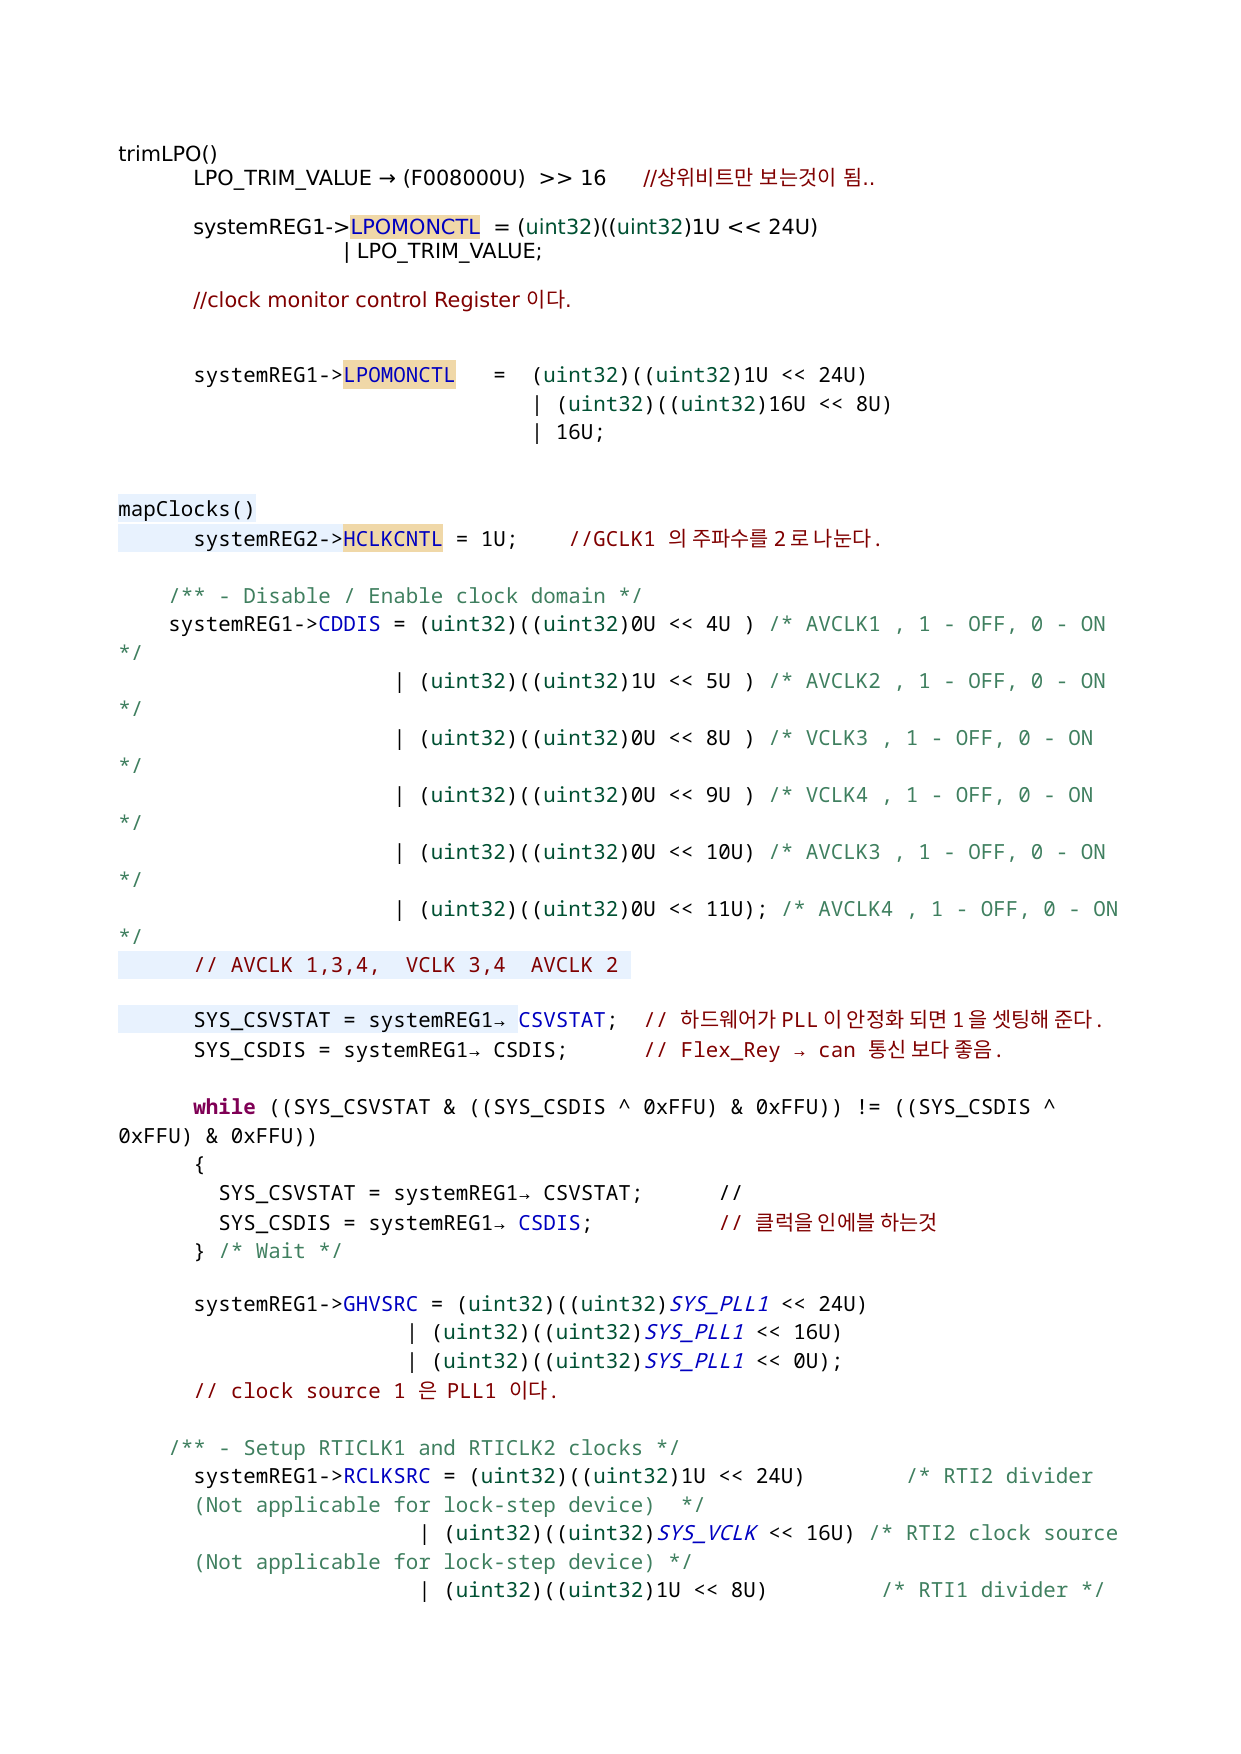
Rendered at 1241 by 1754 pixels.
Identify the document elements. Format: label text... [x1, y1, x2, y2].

text SYS_CSDIS = systemREG1→ CSDIS; // Flex_Rey → can 통신 보다 좋음. [118, 1033, 1122, 1064]
text systemREG2->HCLKCNTL = 1U; //GCLK1 의 주파수를 2로 나눈다. [118, 522, 1122, 552]
text | 16U; [118, 417, 1122, 446]
text | (uint32)((uint32)0U << 8U ) /* VCLK3 , 1 - OFF, 0 - ON */ [118, 723, 1122, 780]
text // AVCLK 1,3,4, VCLK 3,4 AVCLK 2 [118, 951, 1122, 979]
text while ((SYS_CSVSTAT & ((SYS_CSDIS ^ 0xFFU) & 0xFFU)) != ((SYS_CSDIS ^ 0xFFU) & 0xFFU)) [118, 1092, 1122, 1149]
text | (uint32)((uint32)0U << 9U ) /* VCLK4 , 1 - OFF, 0 - ON */ [118, 780, 1122, 837]
text trimLPO() [118, 142, 1122, 166]
text systemREG1->LPOMONCTL = (uint32)((uint32)1U << 24U) [118, 360, 1122, 389]
text systemREG1->RCLKSRC = (uint32)((uint32)1U << 24U) /* RTI2 divider (Not applicable for lock-step device) */ [118, 1461, 1122, 1518]
text SYS_CSVSTAT = systemREG1→ CSVSTAT; // [118, 1178, 1122, 1206]
text /** - Disable / Enable clock domain */ [118, 581, 1122, 609]
text { [118, 1149, 1122, 1178]
text mapClocks() [118, 494, 1122, 522]
text /** - Setup RTICLK1 and RTICLK2 clocks */ [118, 1433, 1122, 1461]
text SYS_CSVSTAT = systemREG1→ CSVSTAT; // 하드웨어가 PLL이 안정화 되면 1을 셋팅해 준다. [118, 1003, 1122, 1033]
text | (uint32)((uint32)0U << 10U) /* AVCLK3 , 1 - OFF, 0 - ON */ [118, 837, 1122, 894]
text | (uint32)((uint32)SYS_PLL1 << 16U) [118, 1317, 1122, 1346]
text systemREG1->CDDIS = (uint32)((uint32)0U << 4U ) /* AVCLK1 , 1 - OFF, 0 - ON */ [118, 609, 1122, 666]
text | (uint32)((uint32)1U << 5U ) /* AVCLK2 , 1 - OFF, 0 - ON */ [118, 666, 1122, 723]
text | LPO_TRIM_VALUE; [118, 239, 1122, 263]
text systemREG1->LPOMONCTL = (uint32)((uint32)1U << 24U) [118, 215, 1122, 239]
text | (uint32)((uint32)1U << 8U) /* RTI1 divider */ [118, 1575, 1122, 1604]
text | (uint32)((uint32)SYS_VCLK << 16U) /* RTI2 clock source (Not applicable for lock-step device) */ [118, 1518, 1122, 1575]
text } /* Wait */ [118, 1236, 1122, 1265]
text //clock monitor control Register 이다. [118, 288, 1122, 312]
text | (uint32)((uint32)16U << 8U) [118, 389, 1122, 417]
text | (uint32)((uint32)0U << 11U); /* AVCLK4 , 1 - OFF, 0 - ON */ [118, 894, 1122, 951]
text SYS_CSDIS = systemREG1→ CSDIS; // 클럭을 인에블 하는것 [118, 1206, 1122, 1236]
text | (uint32)((uint32)SYS_PLL1 << 0U); [118, 1346, 1122, 1374]
text systemREG1->GHVSRC = (uint32)((uint32)SYS_PLL1 << 24U) [118, 1289, 1122, 1317]
text // clock source 1 은 PLL1 이다. [118, 1374, 1122, 1404]
text LPO_TRIM_VALUE → (F008000U) >> 16 //상위비트만 보는것이 됨.. [118, 166, 1122, 191]
